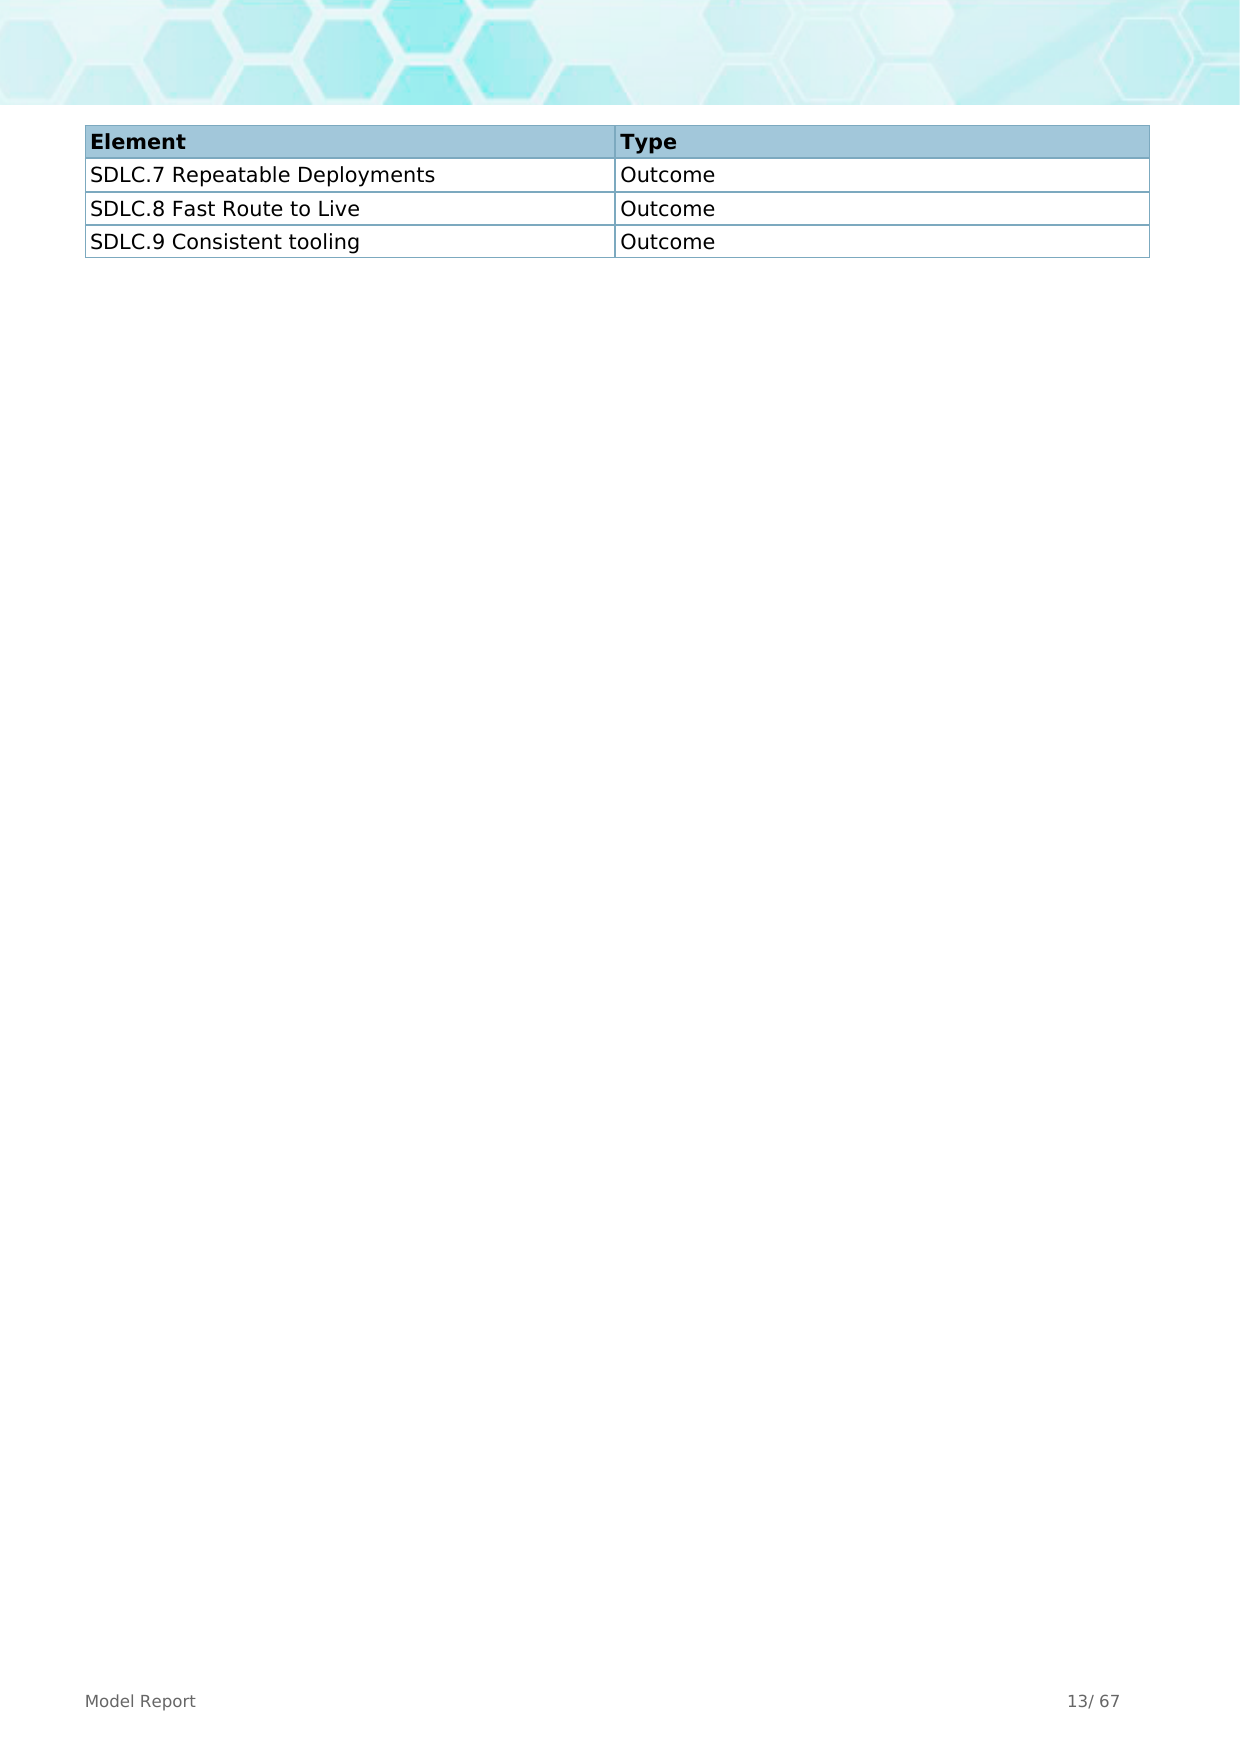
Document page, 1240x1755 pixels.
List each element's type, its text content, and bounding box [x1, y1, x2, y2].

table_cell [0, 225, 84, 258]
table_cell [615, 258, 919, 1650]
table_cell [85, 258, 615, 1650]
table_cell [1088, 105, 1150, 125]
table_cell [1088, 258, 1150, 1650]
table_cell [1150, 192, 1155, 225]
table_cell [1150, 158, 1155, 192]
table_cell Outcome [616, 226, 1149, 257]
table_cell [1150, 225, 1155, 258]
table_cell [615, 105, 919, 125]
table_cell Element [86, 126, 614, 157]
table_cell Outcome [616, 193, 1149, 224]
table_cell [1150, 125, 1155, 158]
table_cell [85, 105, 615, 125]
table_cell [0, 105, 84, 125]
table_cell [1150, 258, 1155, 1650]
table_cell Type [616, 126, 1149, 157]
table_cell [0, 192, 84, 225]
table_cell [1155, 105, 1239, 125]
table_cell 13 [919, 1650, 1088, 1754]
table_cell SDLC.7 Repeatable Deployments [86, 159, 614, 191]
table_cell [1155, 258, 1239, 1650]
table_cell Outcome [616, 159, 1149, 191]
table_cell [0, 125, 84, 158]
table_cell / 67 [1088, 1650, 1155, 1754]
table_cell [919, 258, 1088, 1650]
table_cell [0, 158, 84, 192]
table_cell [919, 105, 1088, 125]
table_cell Model Report [85, 1650, 919, 1754]
table_cell [0, 1650, 84, 1754]
table_cell [1150, 105, 1155, 125]
table_cell [1155, 125, 1239, 158]
table_cell [1155, 192, 1239, 225]
table_cell [1155, 225, 1239, 258]
table_cell SDLC.9 Consistent tooling [86, 226, 614, 257]
table_cell [1155, 158, 1239, 192]
table_cell [0, 258, 84, 1650]
table_cell SDLC.8 Fast Route to Live [86, 193, 614, 224]
table_cell [1155, 1650, 1239, 1754]
